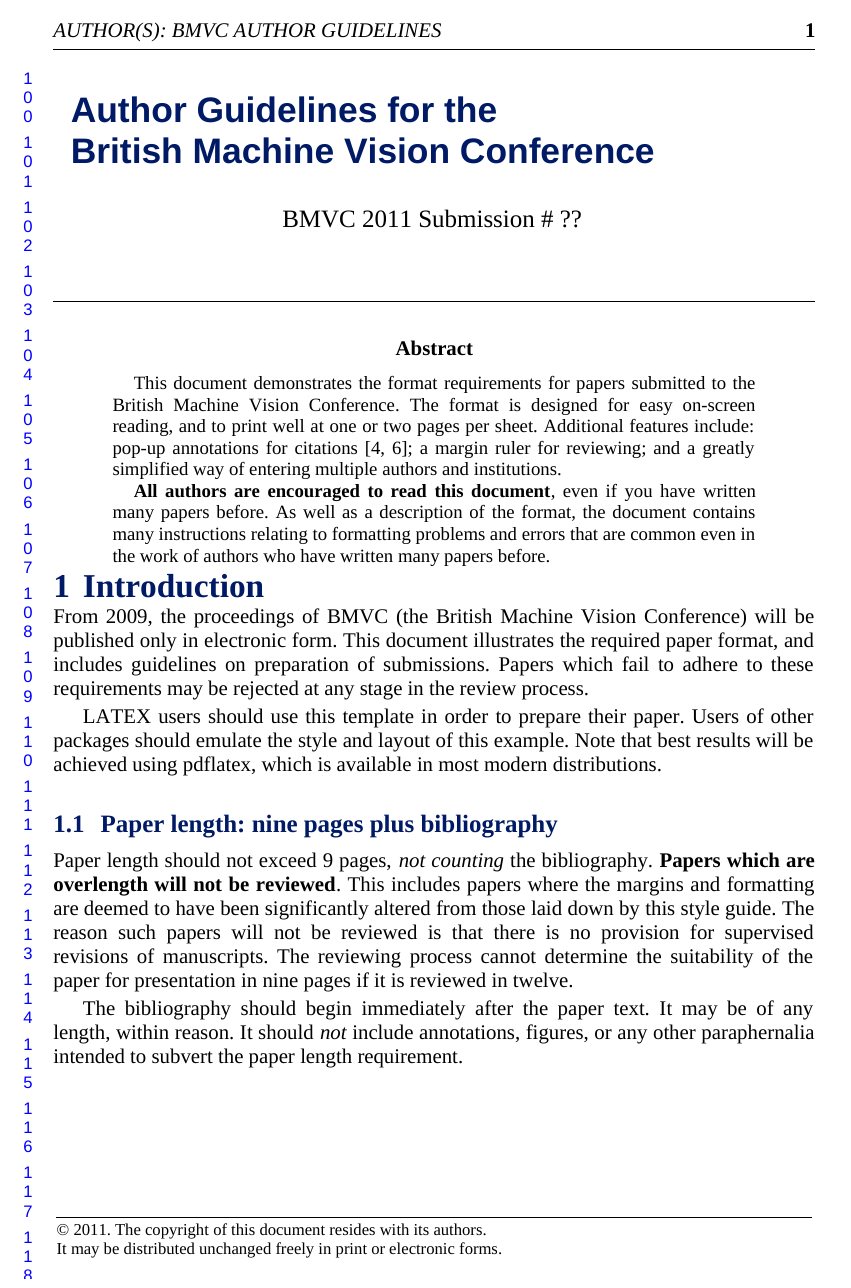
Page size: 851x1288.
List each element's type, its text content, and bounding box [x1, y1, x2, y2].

text This document demonstrates the format requirements for papers submitted to the British Machine Vision Conference. The format is designed for easy on-screen reading, and to print well at one or two pages per sheet. Additional features include: pop-up annotations for citations [4, 6]; a margin ruler for reviewing; and a greatly simplified way of entering multiple authors and institutions. [112, 372, 756, 480]
text Paper length should not exceed 9 pages, not counting the bibliography. Papers which are overlength will not be reviewed. This includes papers where the margins and formatting are deemed to have been significantly altered from those laid down by this style guide. The reason such papers will not be reviewed is that there is no provision for supervised revisions of manuscripts. The reviewing process cannot determine the suitability of the paper for presentation in nine pages if it is reviewed in twelve. [53, 849, 815, 992]
text From 2009, the proceedings of BMVC (the British Machine Vision Conference) will be published only in electronic form. This document illustrates the required paper format, and includes guidelines on preparation of submissions. Papers which fail to adhere to these requirements may be rejected at any stage in the review process. [53, 604, 815, 700]
text Abstract [53, 335, 815, 359]
text LATEX users should use this template in order to prepare their paper. Users of other packages should emulate the style and layout of this example. Note that best results will be achieved using pdflatex, which is available in most modern distributions. [53, 704, 815, 776]
text BMVC 2011 Submission # ?? [71, 204, 793, 233]
text The bibliography should begin immediately after the paper text. It may be of any length, within reason. It should not include annotations, figures, or any other paraphernalia intended to subvert the paper length requirement. [53, 997, 815, 1068]
title Author Guidelines for the British Machine Vision Conference [71, 89, 793, 171]
list Paper length: nine pages plus bibliography [53, 809, 815, 838]
text All authors are encouraged to read this document, even if you have written many papers before. As well as a description of the format, the document contains many instructions relating to formatting problems and errors that are common even in the work of authors who have written many papers before. [112, 480, 756, 566]
list Introduction [53, 566, 815, 604]
